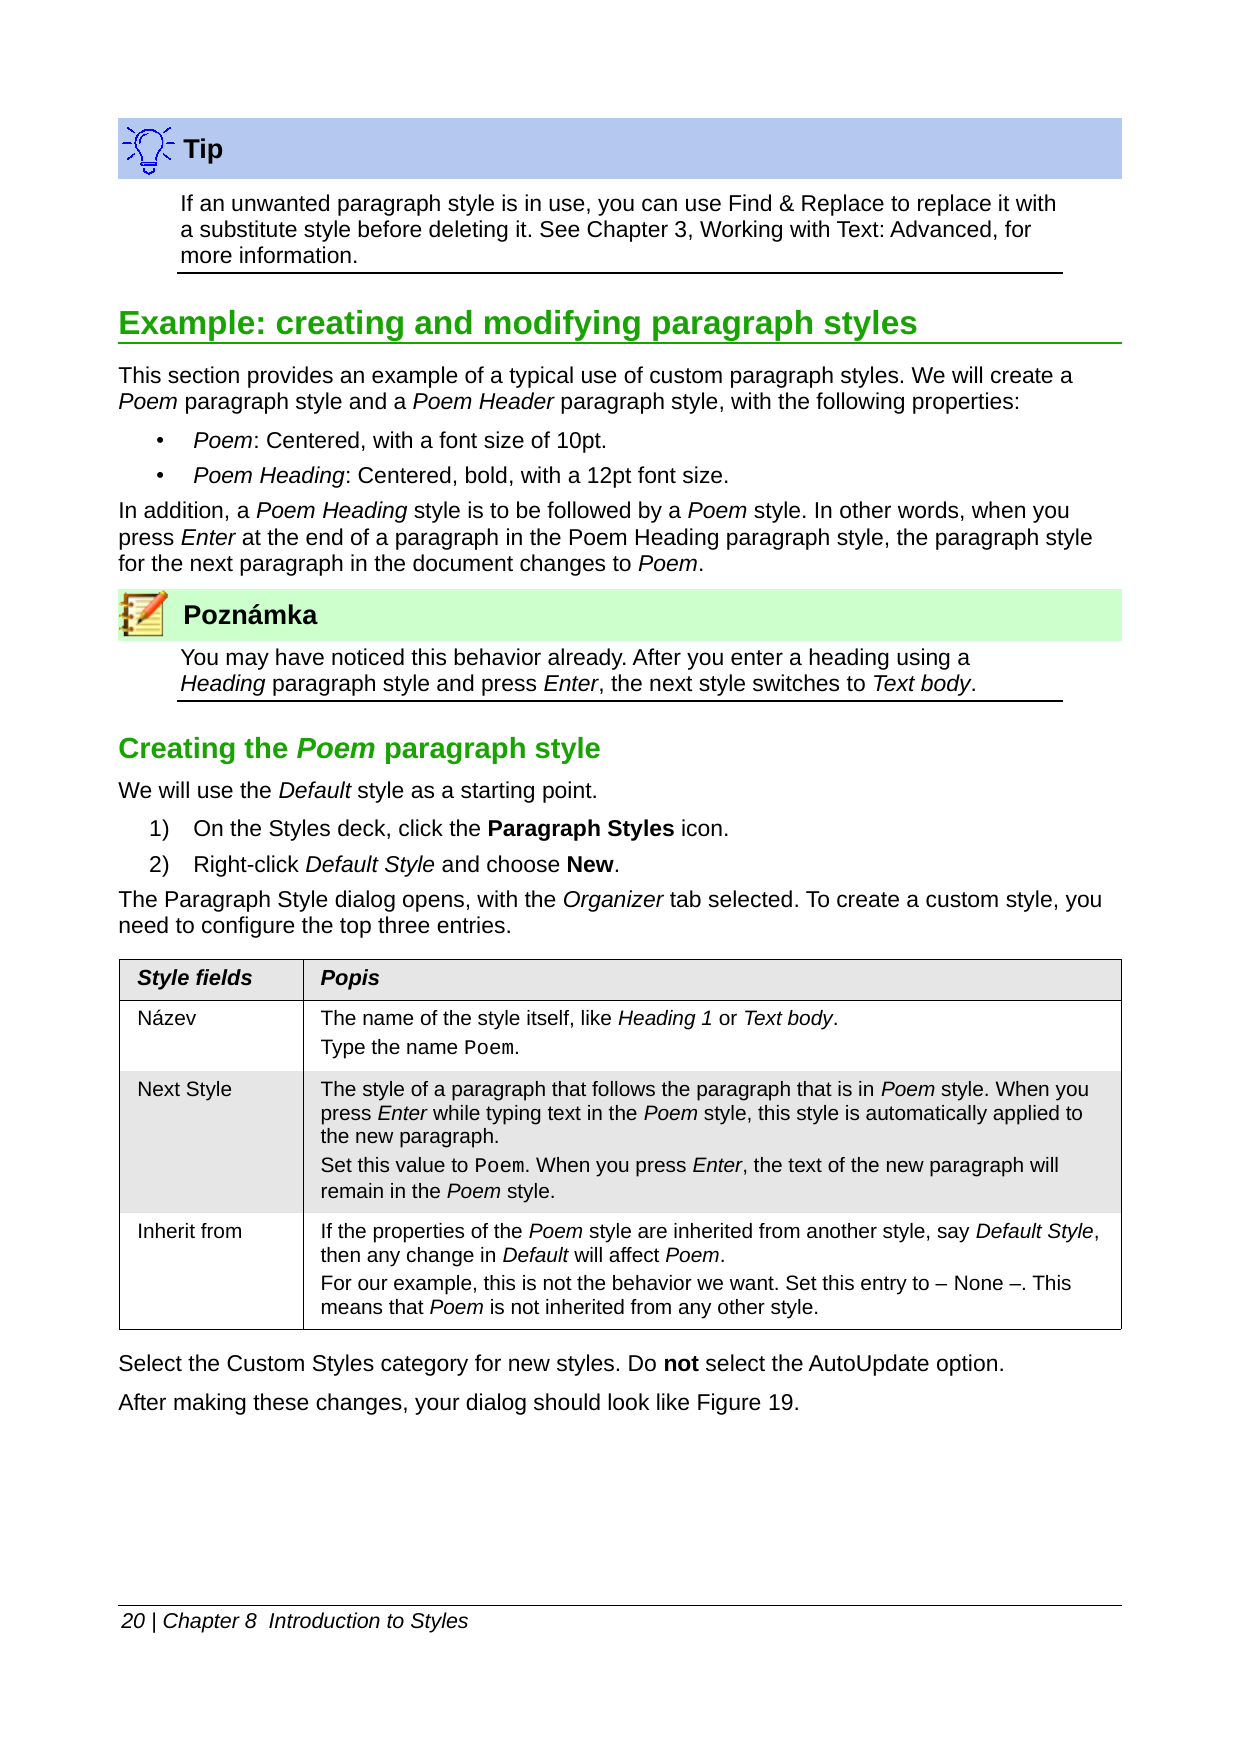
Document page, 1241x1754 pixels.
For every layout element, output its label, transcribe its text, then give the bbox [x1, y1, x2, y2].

picture [119, 589, 170, 640]
table_cell Název [120, 1001, 303, 1071]
text If an unwanted paragraph style is in use, you can use Find & Replace to replace it with a substitute style before deleting it. See Chapter 3, Working with Text: Advanced, for more information. [177, 187, 1063, 272]
list We will use the Default style as a starting point. [118, 777, 1122, 803]
table_header Style fields [120, 960, 303, 1000]
table_cell Inherit from [120, 1213, 303, 1329]
list Right-click Default Style and choose New. [169, 851, 1122, 877]
table_header Popis [304, 960, 1121, 1000]
table_cell The name of the style itself, like Heading 1 or Text body. Type the name Poem. [304, 1001, 1121, 1071]
picture [119, 119, 179, 179]
table_cell Next Style [120, 1071, 303, 1213]
text Select the Custom Styles category for new styles. Do not select the AutoUpdate option. [118, 1350, 1122, 1376]
subtitle Tip [118, 118, 1122, 179]
list Poem: Centered, with a font size of 10pt. [156, 427, 1122, 453]
subtitle Creating the Poem paragraph style [118, 731, 1122, 765]
list This section provides an example of a typical use of custom paragraph styles. We will create a Poem paragraph style and a Poem Header paragraph style, with the following properties: [118, 362, 1122, 414]
list On the Styles deck, click the Paragraph Styles icon. [169, 815, 1122, 842]
text In addition, a Poem Heading style is to be followed by a Poem style. In other words, when you press Enter at the end of a paragraph in the Poem Heading paragraph style, the paragraph style for the next paragraph in the document changes to Poem. [118, 497, 1122, 576]
table_cell The style of a paragraph that follows the paragraph that is in Poem style. When you press Enter while typing text in the Poem style, this style is automatically applied to the new paragraph. Set this value to Poem. When you press Enter, the text of the new paragraph will remain in the Poem style. [304, 1071, 1121, 1213]
subtitle Example: creating and modifying paragraph styles [118, 303, 1122, 342]
subtitle Poznámka [118, 589, 1122, 641]
list Poem Heading: Centered, bold, with a 12pt font size. [156, 462, 1122, 488]
text After making these changes, your dialog should look like Figure 19. [118, 1389, 1122, 1415]
table_cell If the properties of the Poem style are inherited from another style, say Default Style, then any change in Default will affect Poem. For our example, this is not the behavior we want. Set this entry to – None –. This means that Poem is not inherited from any other style. [304, 1213, 1121, 1329]
text The Paragraph Style dialog opens, with the Organizer tab selected. To create a custom style, you need to configure the top three entries. [118, 886, 1122, 938]
text You may have noticed this behavior already. After you enter a heading using a Heading paragraph style and press Enter, the next style switches to Text body. [177, 641, 1063, 700]
